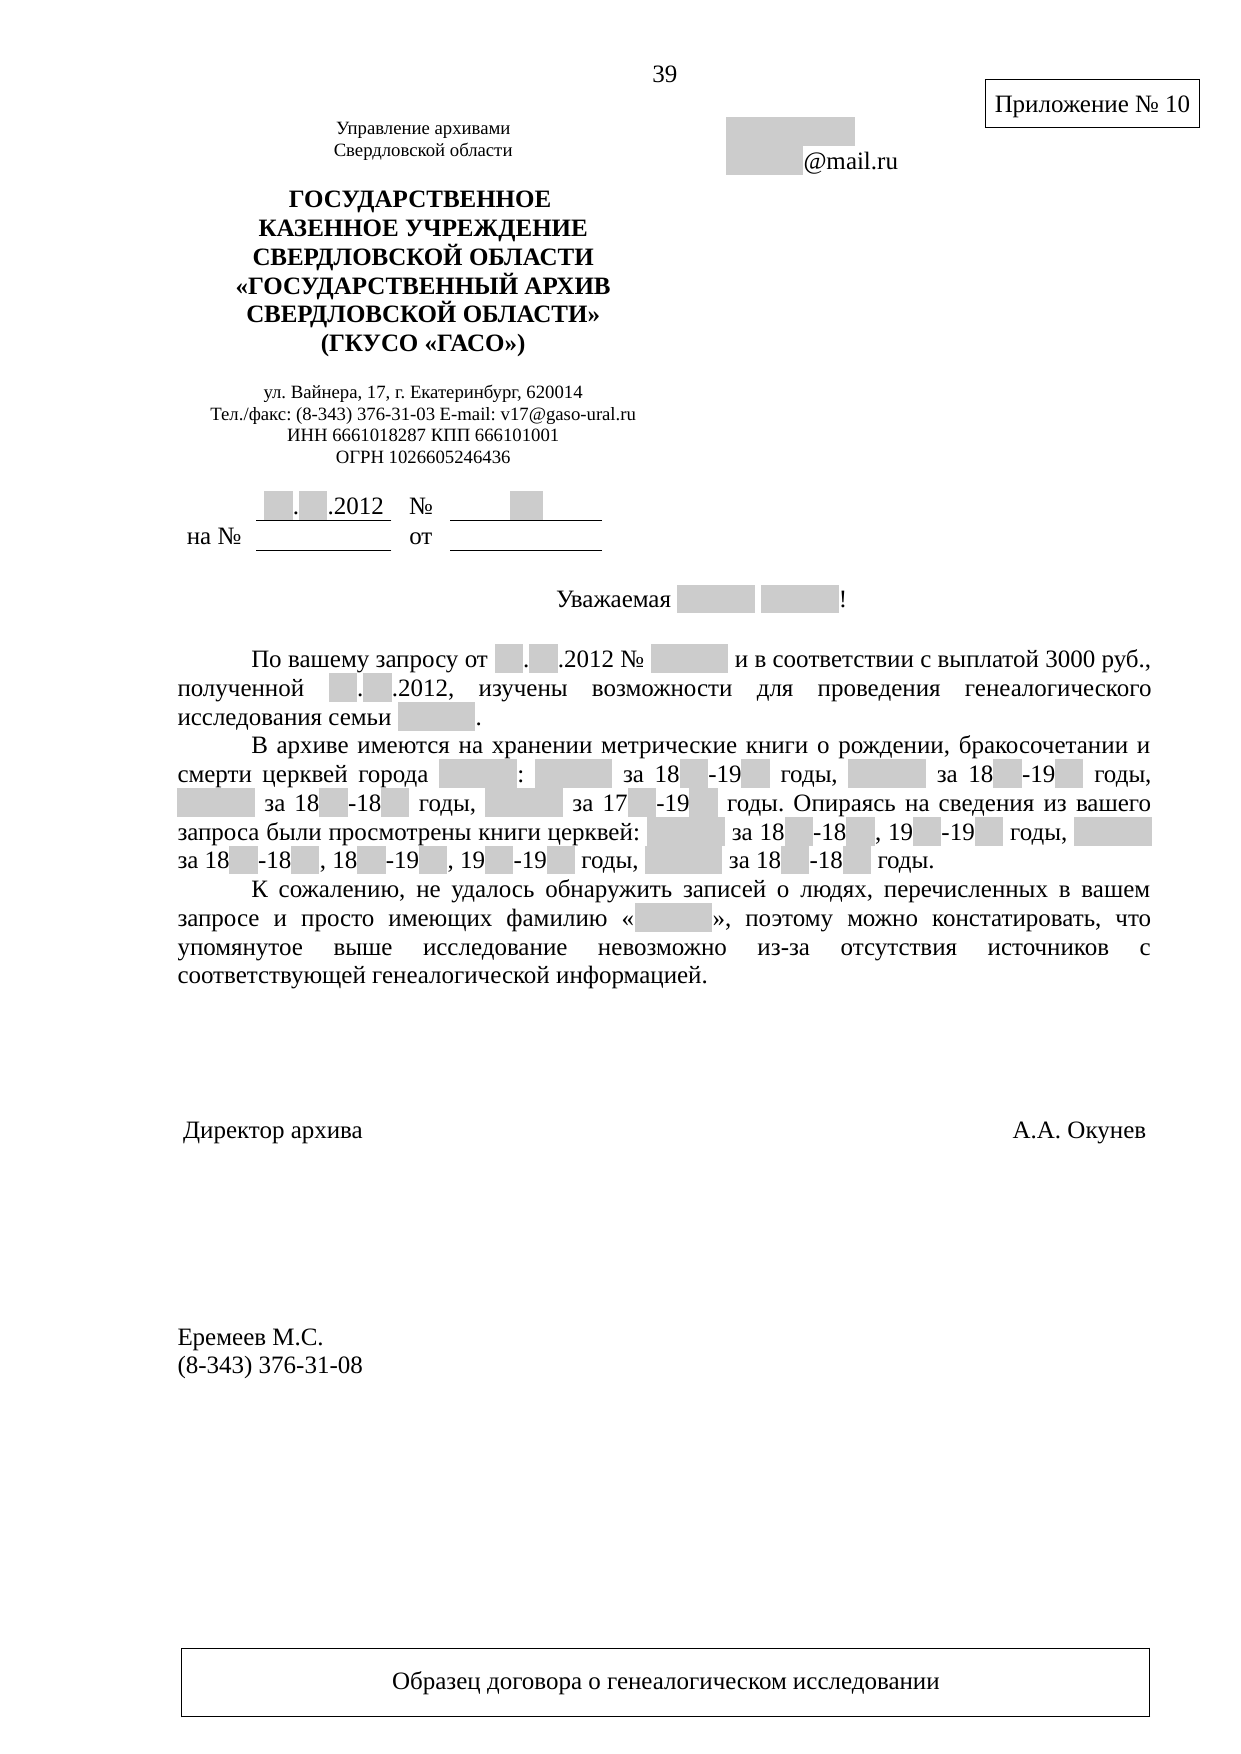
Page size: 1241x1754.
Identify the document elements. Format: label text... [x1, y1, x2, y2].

table_cell [608, 491, 669, 521]
table_header А.А. Окунев [664, 1109, 1152, 1149]
table_header ???????? ?.?. ???????@mail.ru [669, 117, 1152, 491]
text К сожалению, не удалось обнаружить записей о людях, перечисленных в вашем запросе и просто имеющих фамилию «???????», поэтому можно констатировать, что упомянутое выше исследование невозможно из-за отсутствия источников с соответствующей генеалогической информацией. [177, 874, 1152, 989]
table_cell от [397, 521, 444, 551]
table_cell № [397, 491, 444, 521]
text По вашему запросу от ??..??..2012 № ??????? и в соответствии с выплатой 3000 руб., полученной ??..??..2012, изучены возможности для проведения генеалогического исследования семьи ???????. [177, 644, 1152, 731]
text Еремеев М.С. [177, 1322, 1152, 1351]
text Приложение № 10 [994, 89, 1190, 118]
text (8-343) 376-31-08 [177, 1351, 1152, 1379]
table_cell [669, 491, 1152, 551]
table_header Директор архива [177, 1109, 664, 1149]
text В архиве имеются на хранении метрические книги о рождении, бракосочетании и смерти церквей города ???????: ??????? за 18??.-19??. годы, ??????? за 18??.-19??. годы, ??????? за 18??.-18??. годы, ??????? за 17??.-19??. годы. Опираясь на сведения из вашего запроса были просмотрены книги церквей: ??????? за 18??.-18??., 19??.-19??. годы, ??????? за 18??.-18??., 18??.-19??., 19??.-19??. годы, ??????? за 18??.-18??. годы. [177, 731, 1152, 874]
table_cell [444, 521, 608, 551]
table_cell ??? [444, 491, 608, 521]
table_cell [608, 521, 669, 551]
table_header Управление архивами Свердловской области государственное КАЗЕННОЕ Учреждение свердловской области «Государственный архив Свердловской области» (ГКУСО «ГАСО») ул. Вайнера, 17, г. Екатеринбург, 620014 Тел./факс: (8-343) 376-31-03 E-mail: v17@gaso-ural.ru ИНН 6661018287 КПП 666101001 ОГРН 1026605246436 [177, 117, 669, 491]
table_cell ??..??..2012 [251, 491, 397, 521]
table_cell на № [177, 521, 251, 551]
text Образец договора о генеалогическом исследовании [191, 1666, 1140, 1695]
text Уважаемая ??????? ???????! [177, 584, 1152, 613]
table_cell [251, 521, 397, 551]
table_cell [177, 491, 251, 521]
